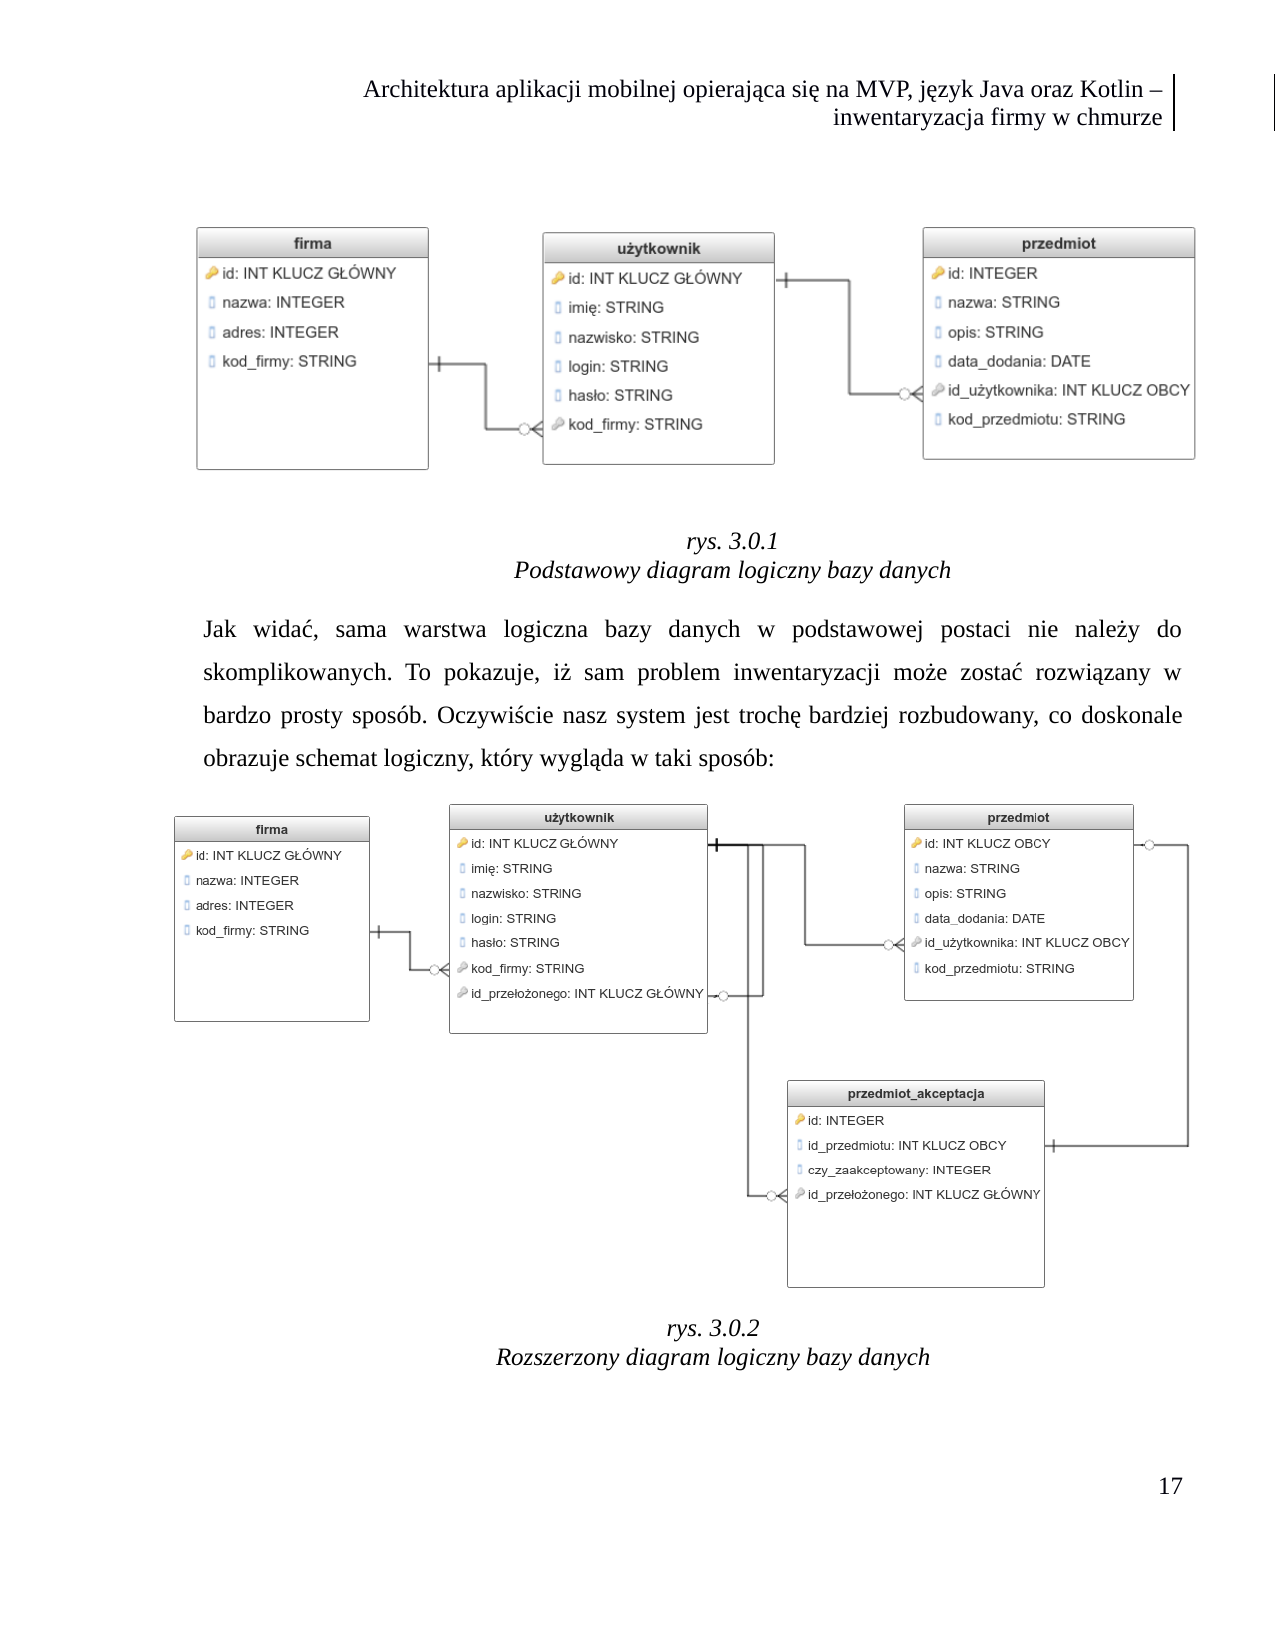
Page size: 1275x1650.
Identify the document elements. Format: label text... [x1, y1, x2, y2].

picture [182, 165, 1215, 527]
picture [84, 801, 1274, 1297]
text Jak widać, sama warstwa logiczna bazy danych w podstawowej postaci nie należy do skomplikowanych. To pokazuje, iż sam problem inwentaryzacji może zostać rozwiązany w bardzo prosty sposób. Oczywiście nasz system jest trochę bardziej rozbudowany, co doskonale obrazuje schemat logiczny, który wygląda w taki sposób: [203, 527, 1183, 772]
